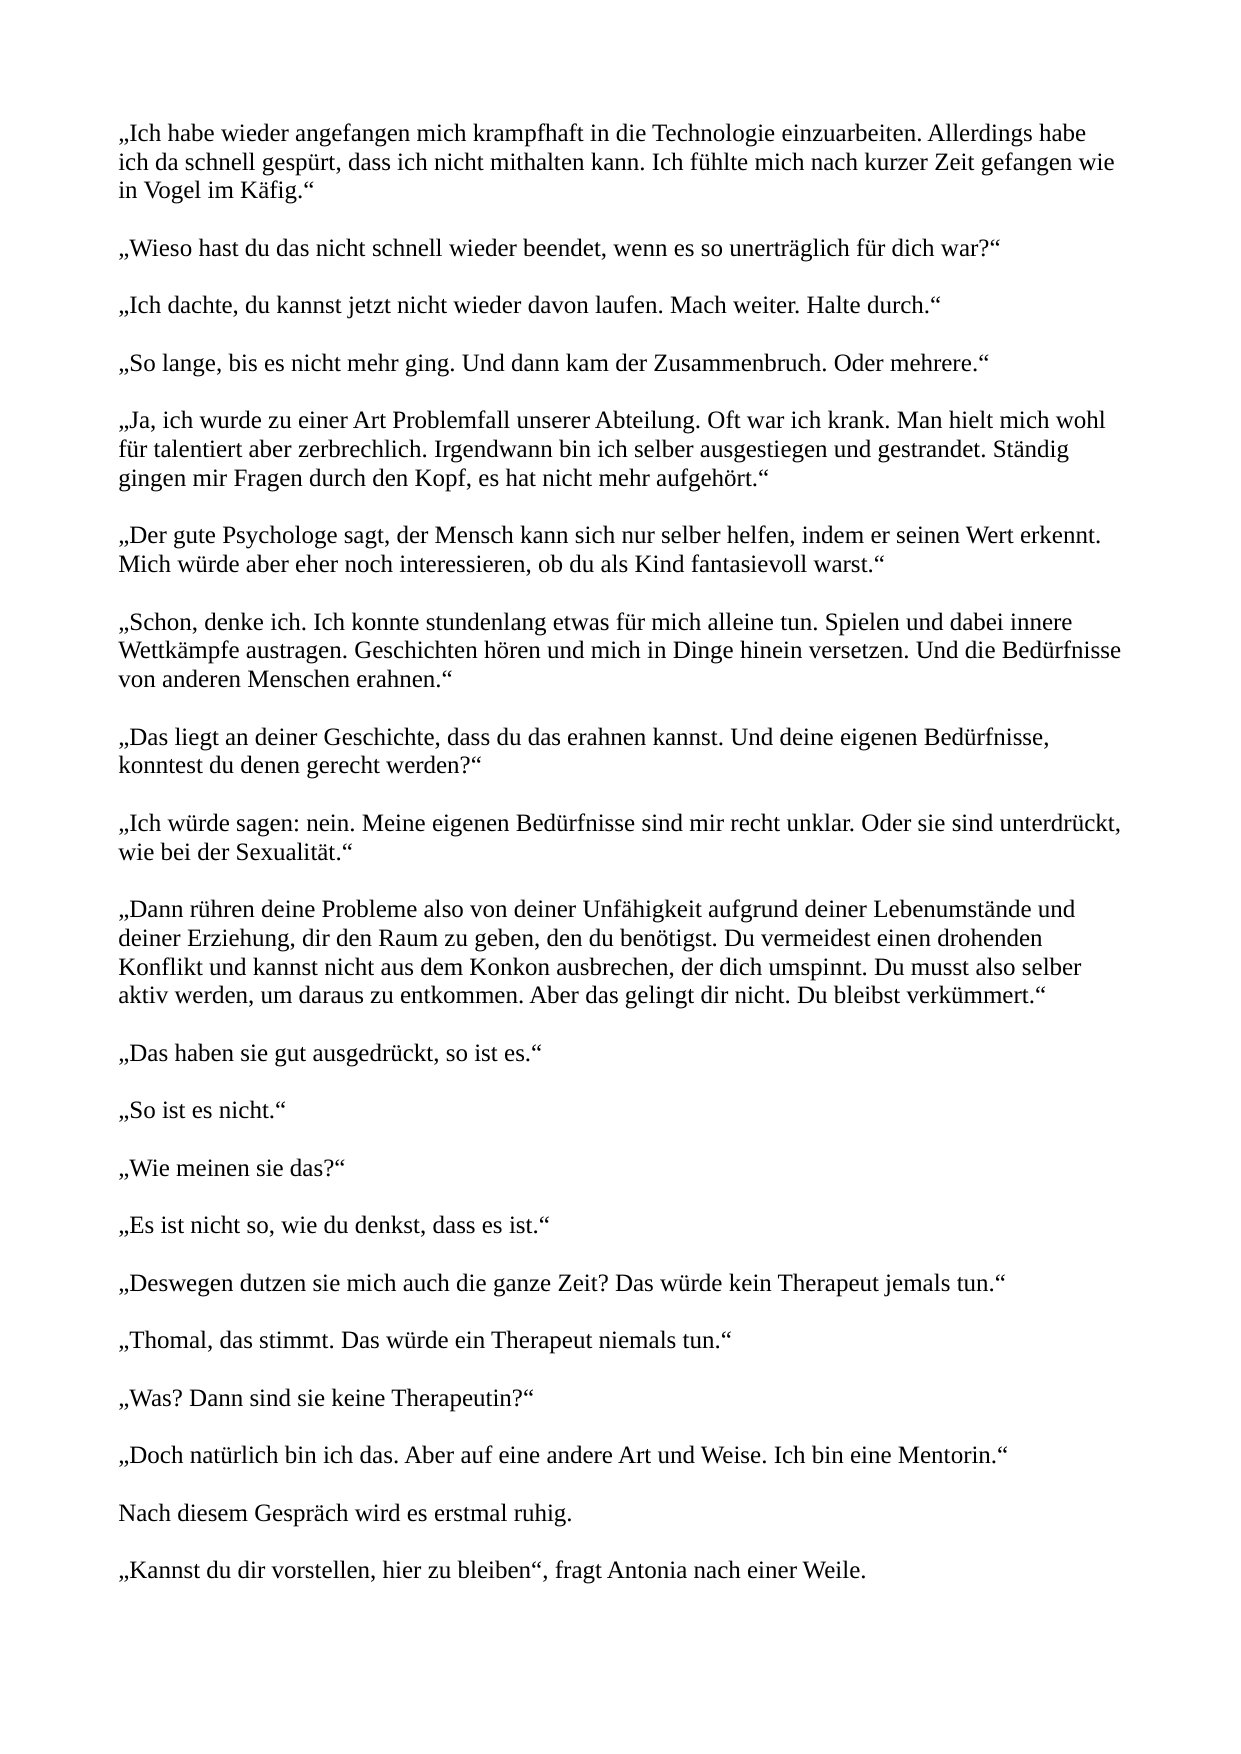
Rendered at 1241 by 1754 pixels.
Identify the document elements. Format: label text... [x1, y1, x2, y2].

text „Der gute Psychologe sagt, der Mensch kann sich nur selber helfen, indem er seinen Wert erkennt. Mich würde aber eher noch interessieren, ob du als Kind fantasievoll warst.“ [118, 521, 1122, 578]
text „Wie meinen sie das?“ [118, 1153, 1122, 1182]
text „Schon, denke ich. Ich konnte stundenlang etwas für mich alleine tun. Spielen und dabei innere Wettkämpfe austragen. Geschichten hören und mich in Dinge hinein versetzen. Und die Bedürfnisse von anderen Menschen erahnen.“ [118, 607, 1122, 693]
text „Ich würde sagen: nein. Meine eigenen Bedürfnisse sind mir recht unklar. Oder sie sind unterdrückt, wie bei der Sexualität.“ [118, 808, 1122, 866]
text „So ist es nicht.“ [118, 1096, 1122, 1124]
text „So lange, bis es nicht mehr ging. Und dann kam der Zusammenbruch. Oder mehrere.“ [118, 348, 1122, 377]
text „Dann rühren deine Probleme also von deiner Unfähigkeit aufgrund deiner Lebenumstände und deiner Erziehung, dir den Raum zu geben, den du benötigst. Du vermeidest einen drohenden Konflikt und kannst nicht aus dem Konkon ausbrechen, der dich umspinnt. Du musst also selber aktiv werden, um daraus zu entkommen. Aber das gelingt dir nicht. Du bleibst verkümmert.“ [118, 894, 1122, 1009]
text „Kannst du dir vorstellen, hier zu bleiben“, fragt Antonia nach einer Weile. [118, 1556, 1122, 1584]
text „Das haben sie gut ausgedrückt, so ist es.“ [118, 1038, 1122, 1067]
text „Doch natürlich bin ich das. Aber auf eine andere Art und Weise. Ich bin eine Mentorin.“ [118, 1441, 1122, 1469]
text „Deswegen dutzen sie mich auch die ganze Zeit? Das würde kein Therapeut jemals tun.“ [118, 1268, 1122, 1297]
text Nach diesem Gespräch wird es erstmal ruhig. [118, 1498, 1122, 1527]
text „Was? Dann sind sie keine Therapeutin?“ [118, 1383, 1122, 1412]
text „Es ist nicht so, wie du denkst, dass es ist.“ [118, 1211, 1122, 1239]
text „Thomal, das stimmt. Das würde ein Therapeut niemals tun.“ [118, 1326, 1122, 1354]
text „Das liegt an deiner Geschichte, dass du das erahnen kannst. Und deine eigenen Bedürfnisse, konntest du denen gerecht werden?“ [118, 722, 1122, 779]
text „Ich dachte, du kannst jetzt nicht wieder davon laufen. Mach weiter. Halte durch.“ [118, 291, 1122, 319]
text „Wieso hast du das nicht schnell wieder beendet, wenn es so unerträglich für dich war?“ [118, 233, 1122, 262]
text „Ich habe wieder angefangen mich krampfhaft in die Technologie einzuarbeiten. Allerdings habe ich da schnell gespürt, dass ich nicht mithalten kann. Ich fühlte mich nach kurzer Zeit gefangen wie in Vogel im Käfig.“ [118, 118, 1122, 204]
text „Ja, ich wurde zu einer Art Problemfall unserer Abteilung. Oft war ich krank. Man hielt mich wohl für talentiert aber zerbrechlich. Irgendwann bin ich selber ausgestiegen und gestrandet. Ständig gingen mir Fragen durch den Kopf, es hat nicht mehr aufgehört.“ [118, 406, 1122, 492]
